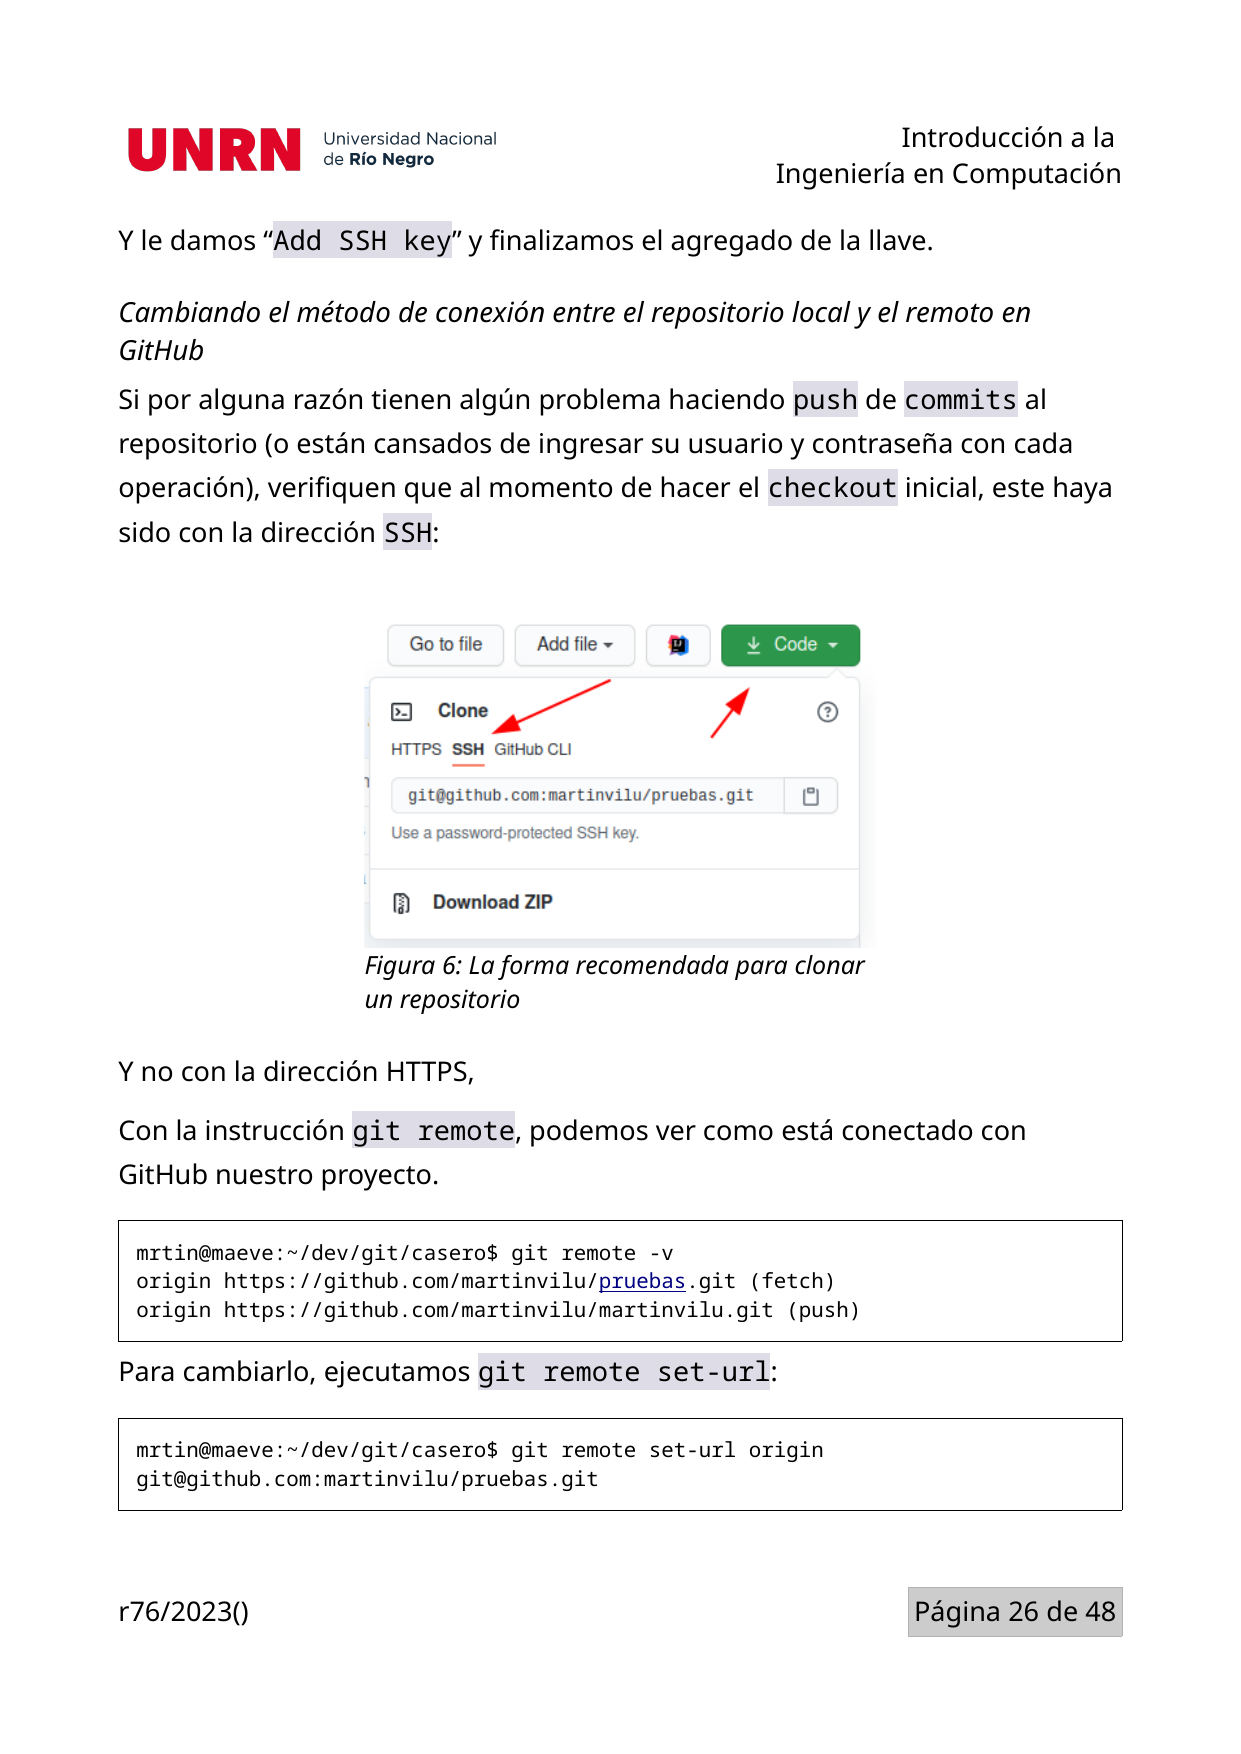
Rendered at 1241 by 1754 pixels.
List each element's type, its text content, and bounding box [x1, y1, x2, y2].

text Y le damos “Add SSH key” y finalizamos el agregado de la llave. [118, 221, 273, 258]
text Si por alguna razón tienen algún problema haciendo push de commits al repositorio (o están cansados de ingresar su usuario y contraseña con cada operación), verifiquen que al momento de hacer el checkout inicial, este haya sido con la dirección SSH: [118, 381, 1122, 550]
picture [118, 118, 505, 180]
picture [364, 613, 876, 948]
text Para cambiarlo, ejecutamos git remote set-url: [118, 1353, 478, 1390]
text Y le damos “Add SSH key” y finalizamos el agregado de la llave. [452, 221, 1122, 258]
text origin https://github.com/martinvilu/martinvilu.git (push) [119, 1277, 1122, 1341]
text Figura 6: La forma recomendada para clonar un repositorio [364, 948, 876, 1016]
text Para cambiarlo, ejecutamos git remote set-url: [770, 1353, 1122, 1390]
text mrtin@maeve:~/dev/git/casero$ git remote -v [119, 1221, 1122, 1249]
text Y no con la dirección HTTPS, [118, 572, 1122, 1089]
text mrtin@maeve:~/dev/git/casero$ git remote set-url origin git@github.com:martinvilu/pruebas.git [119, 1419, 1122, 1510]
text origin https://github.com/martinvilu/pruebas.git (fetch) [119, 1249, 1122, 1277]
subtitle Cambiando el método de conexión entre el repositorio local y el remoto en GitHub [118, 293, 1122, 368]
text Con la instrucción git remote, podemos ver como está conectado con GitHub nuestro proyecto. [118, 1111, 1122, 1192]
